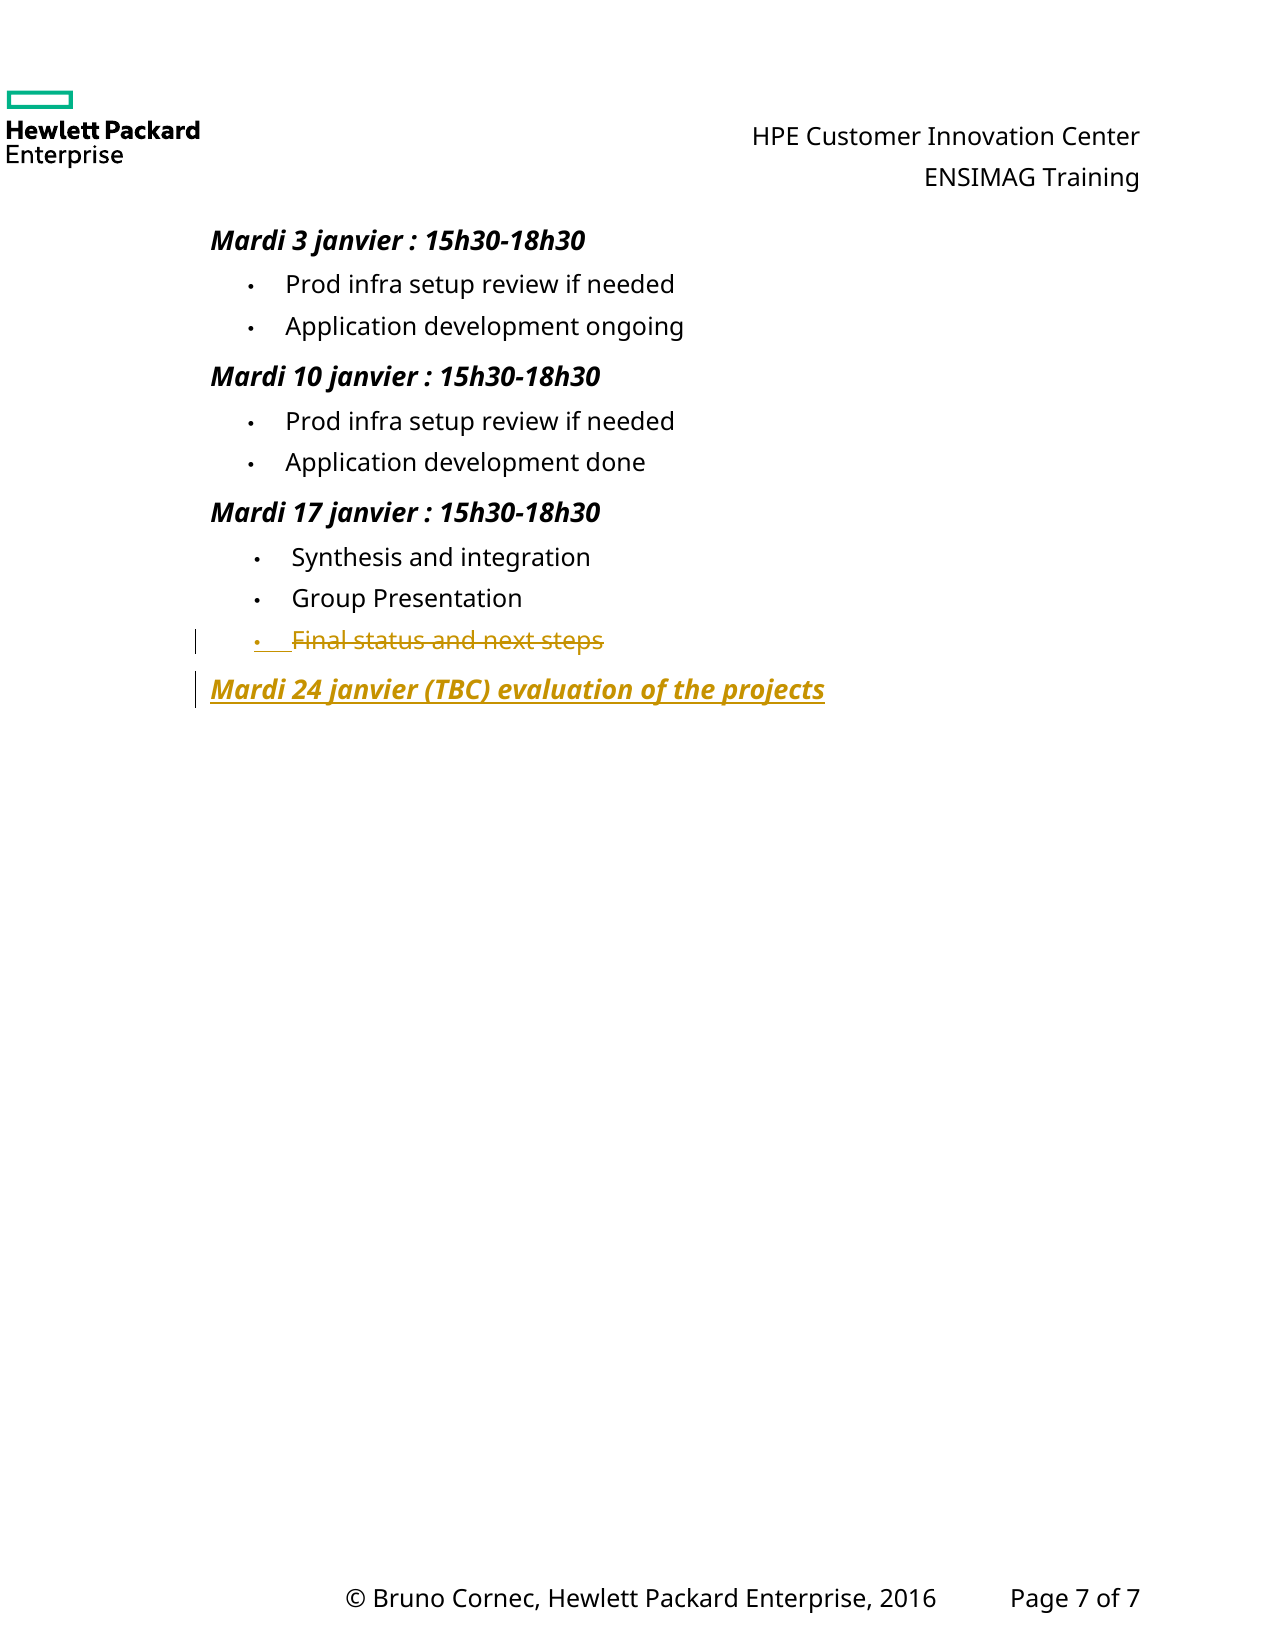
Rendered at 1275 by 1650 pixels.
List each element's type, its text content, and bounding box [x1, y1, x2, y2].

list Prod infra setup review if needed [248, 410, 1140, 435]
text Mardi 3 janvier : 15h30-18h30 [210, 221, 1119, 258]
text Mardi 10 janvier : 15h30-18h30 [210, 357, 1119, 394]
list Group Presentation [254, 588, 1140, 613]
list Application development ongoing [248, 316, 1140, 341]
text Mardi 17 janvier : 15h30-18h30 [210, 493, 1119, 530]
list Synthesis and integration [254, 546, 1140, 571]
text Mardi 24 janvier (TBC) evaluation of the projects [210, 671, 1119, 708]
list Prod infra setup review if needed [248, 274, 1140, 299]
list Application development done [248, 452, 1140, 477]
